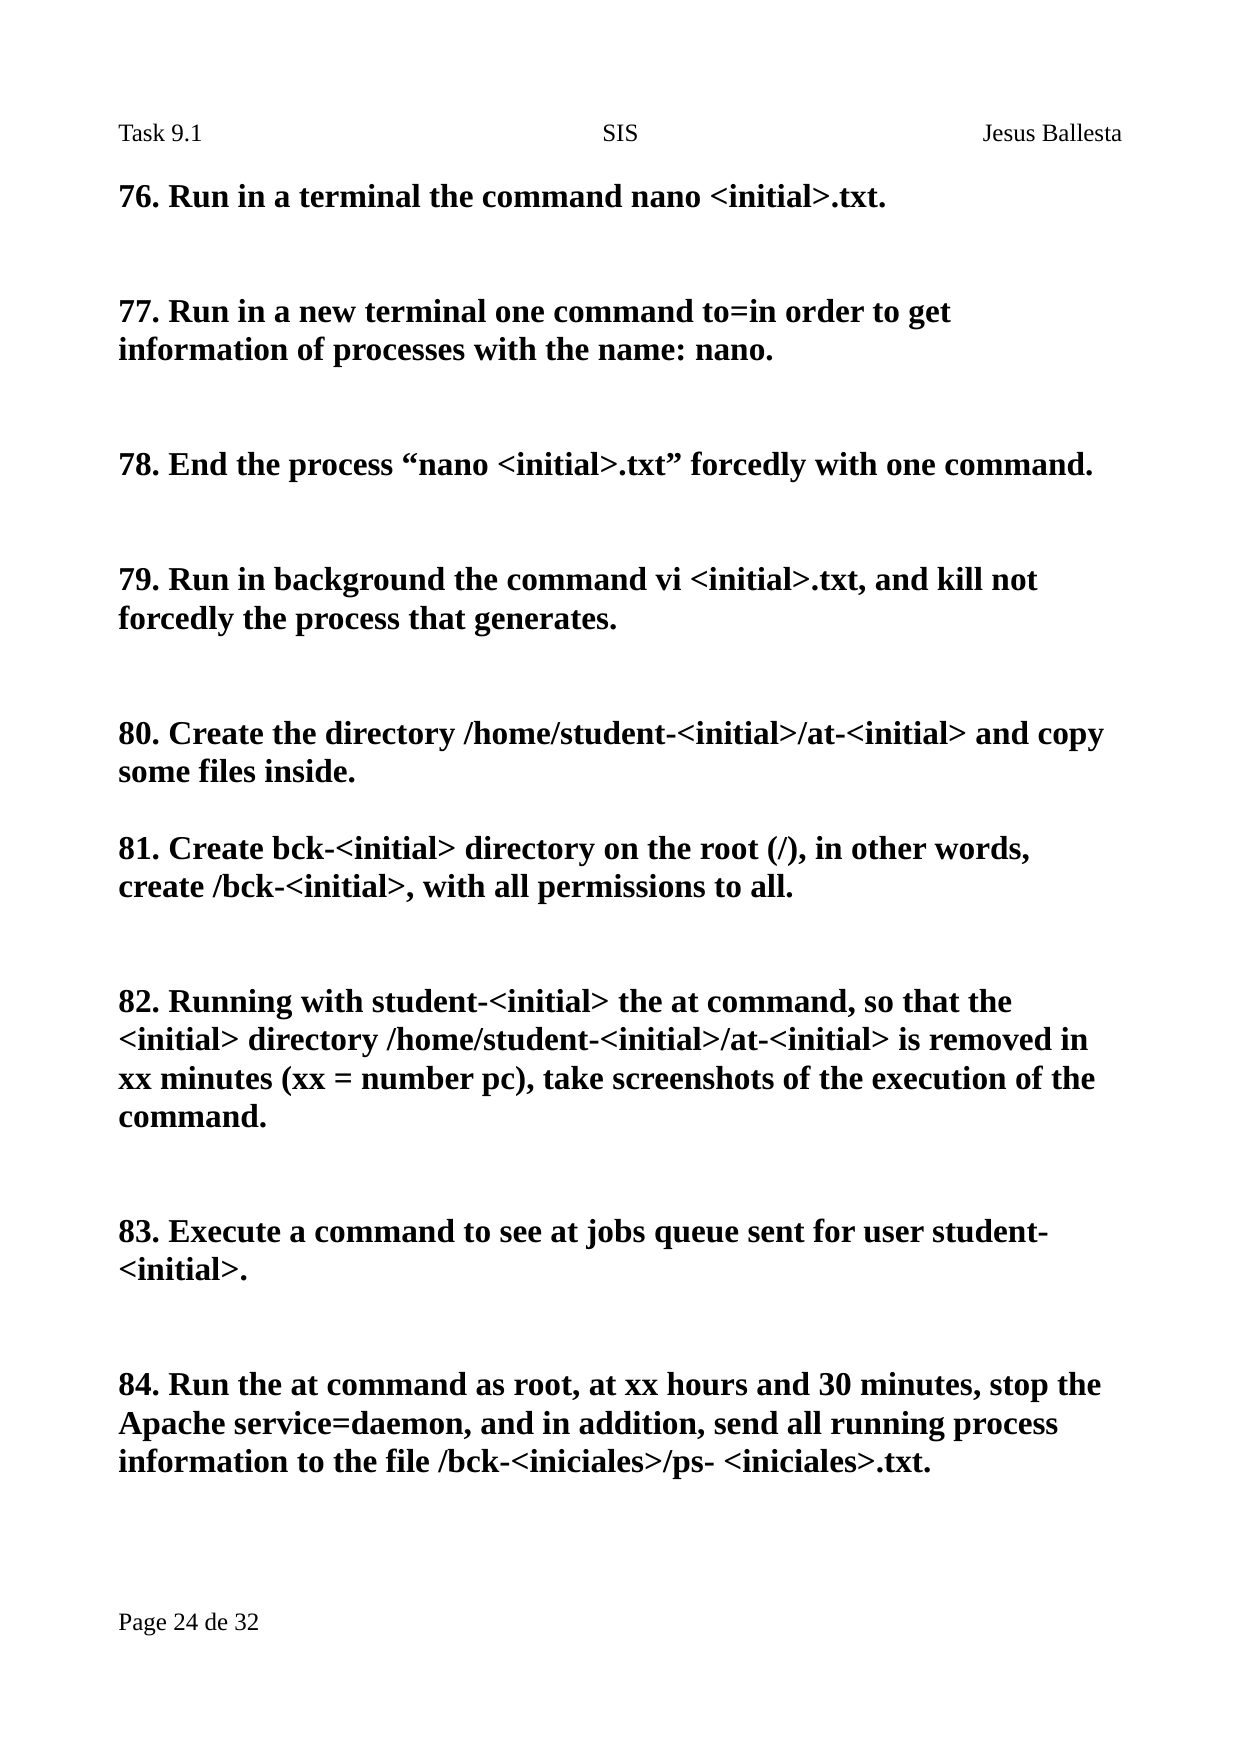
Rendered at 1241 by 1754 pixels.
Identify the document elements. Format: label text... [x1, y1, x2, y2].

text 83. Execute a command to see at jobs queue sent for user student-<initial>. [118, 1211, 1122, 1288]
text 81. Create bck-<initial> directory on the root (/), in other words, create /bck-<initial>, with all permissions to all. [118, 828, 1122, 905]
text 84. Run the at command as root, at xx hours and 30 minutes, stop the Apache service=daemon, and in addition, send all running process information to the file /bck-<iniciales>/ps- <iniciales>.txt. [118, 1365, 1122, 1480]
text 76. Run in a terminal the command nano <initial>.txt. [118, 176, 1122, 215]
text 80. Create the directory /home/student-<initial>/at-<initial> and copy some files inside. [118, 713, 1122, 790]
text 78. End the process “nano <initial>.txt” forcedly with one command. [118, 445, 1122, 483]
text 82. Running with student-<initial> the at command, so that the <initial> directory /home/student-<initial>/at-<initial> is removed in xx minutes (xx = number pc), take screenshots of the execution of the command. [118, 981, 1122, 1135]
text 79. Run in background the command vi <initial>.txt, and kill not forcedly the process that generates. [118, 560, 1122, 636]
text 77. Run in a new terminal one command to=in order to get information of processes with the name: nano. [118, 291, 1122, 368]
